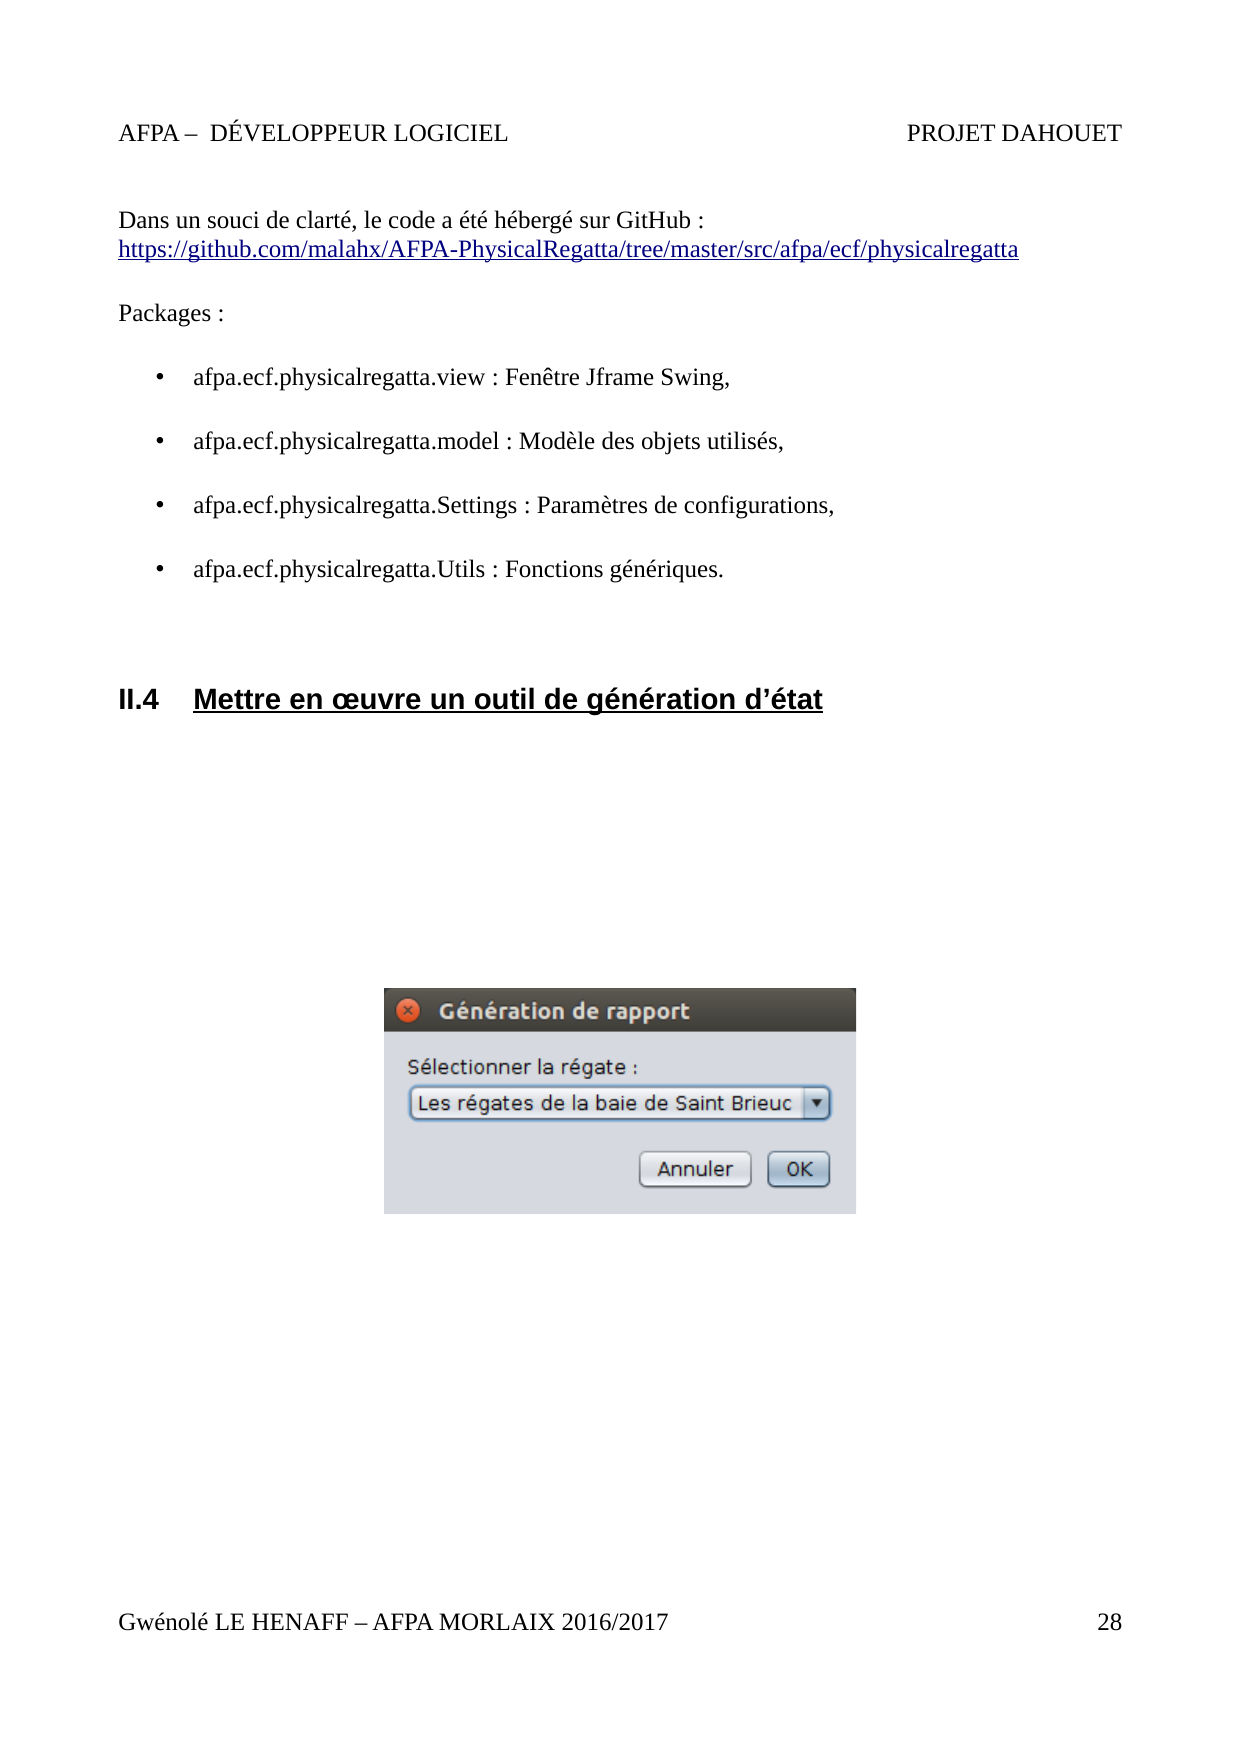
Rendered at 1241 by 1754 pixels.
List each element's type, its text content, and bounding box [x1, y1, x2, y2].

subtitle Mettre en œuvre un outil de génération d’état [118, 682, 1122, 715]
list afpa.ecf.physicalregatta.view : Fenêtre Jframe Swing, [156, 362, 1122, 391]
list afpa.ecf.physicalregatta.Utils : Fonctions génériques. [156, 554, 1122, 582]
text Packages : [118, 298, 1122, 327]
text https://github.com/malahx/AFPA-PhysicalRegatta/tree/master/src/afpa/ecf/physicalregatta [118, 234, 1122, 263]
text Dans un souci de clarté, le code a été hébergé sur GitHub : [118, 205, 1122, 234]
list afpa.ecf.physicalregatta.Settings : Paramètres de configurations, [156, 490, 1122, 518]
list afpa.ecf.physicalregatta.model : Modèle des objets utilisés, [156, 426, 1122, 454]
picture [384, 988, 857, 1214]
